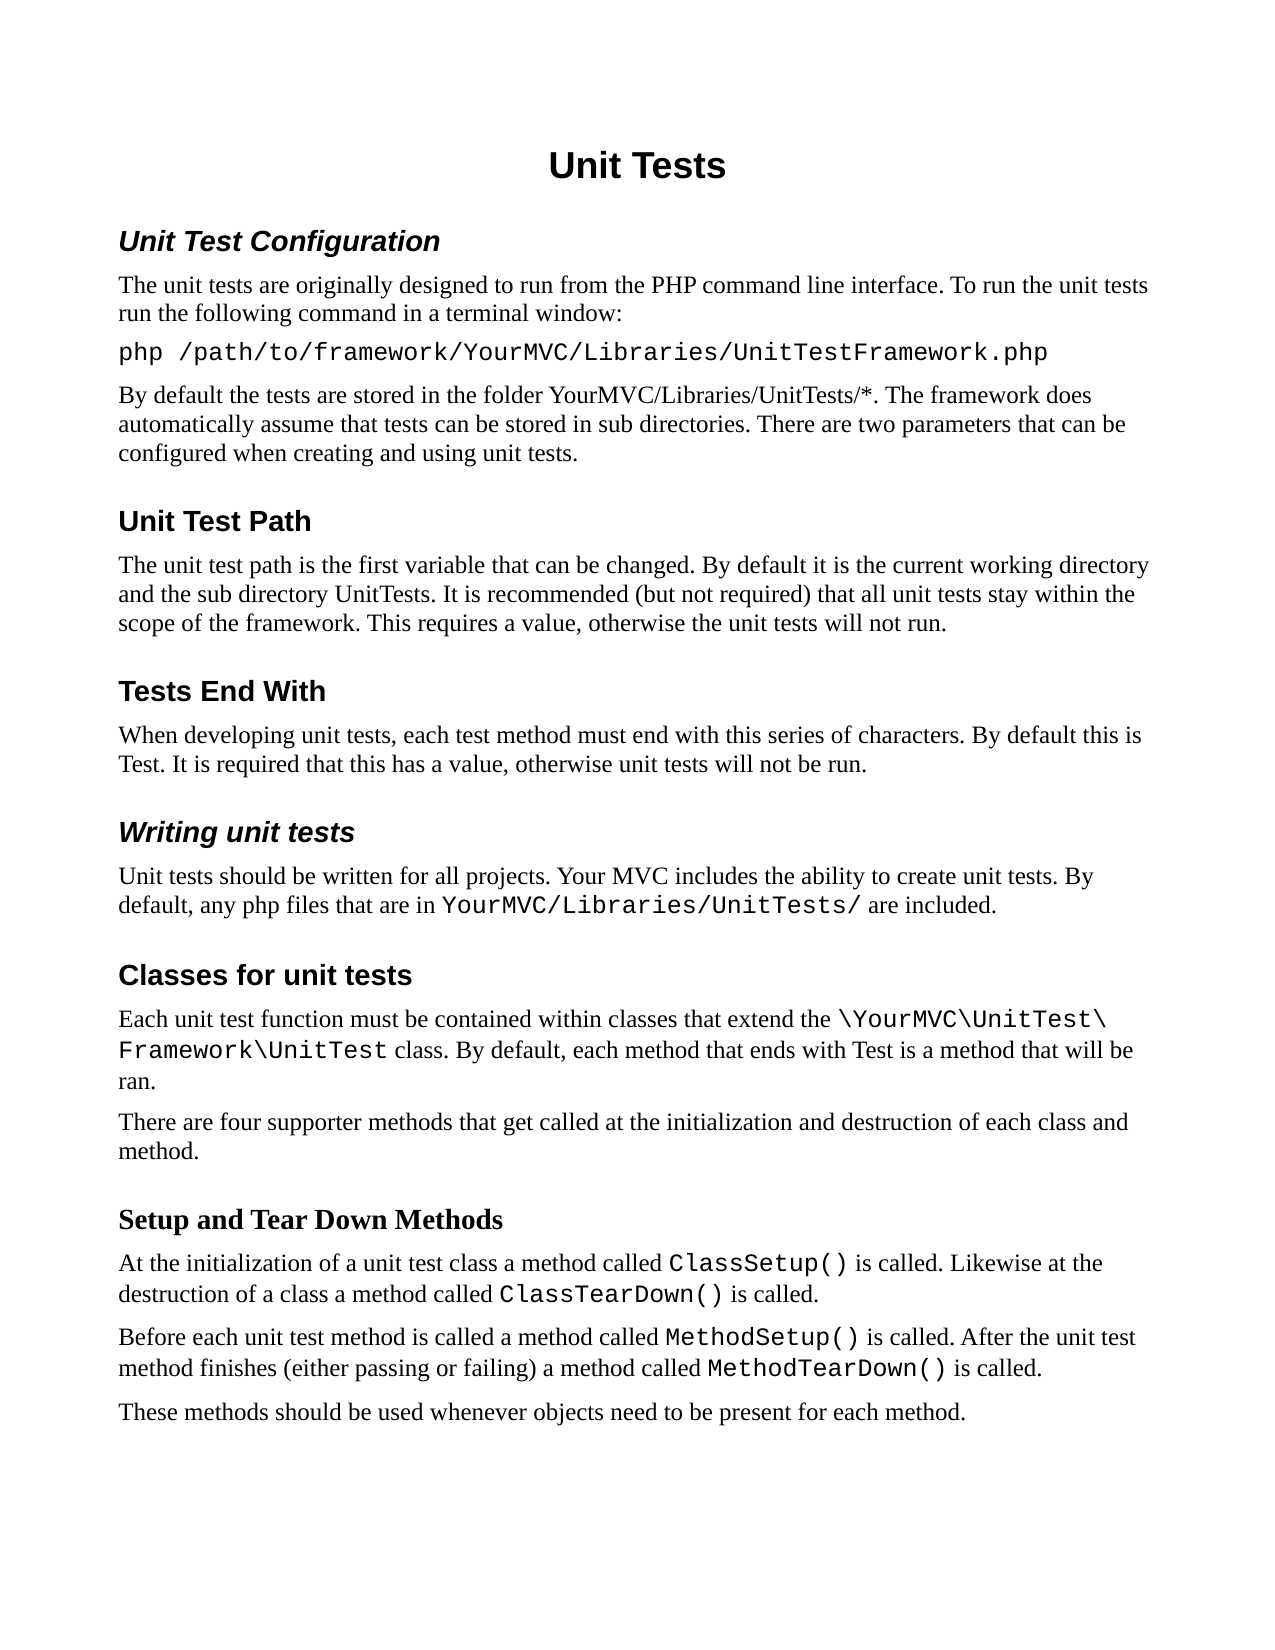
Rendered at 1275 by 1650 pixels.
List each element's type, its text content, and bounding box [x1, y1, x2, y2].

text Each unit test function must be contained within classes that extend the \YourMVC\UnitTest\Framework\UnitTest class. By default, each method that ends with Test is a method that will be ran. [118, 1004, 1157, 1095]
text These methods should be used whenever objects need to be present for each method. [118, 1397, 1157, 1425]
text There are four supporter methods that get called at the initialization and destruction of each class and method. [118, 1107, 1157, 1165]
text The unit test path is the first variable that can be changed. By default it is the current working directory and the sub directory UnitTests. It is recommended (but not required) that all unit tests stay within the scope of the framework. This requires a value, otherwise the unit tests will not run. [118, 550, 1157, 637]
text Before each unit test method is called a method called MethodSetup() is called. After the unit test method finishes (either passing or failing) a method called MethodTearDown() is called. [118, 1322, 1157, 1384]
subtitle Unit Test Path [118, 504, 1157, 538]
text By default the tests are stored in the folder YourMVC/Libraries/UnitTests/*. The framework does automatically assume that tests can be stored in sub directories. There are two parameters that can be configured when creating and using unit tests. [118, 381, 1157, 467]
text When developing unit tests, each test method must end with this series of characters. By default this is Test. It is required that this has a value, otherwise unit tests will not be run. [118, 720, 1157, 778]
subtitle Tests End With [118, 674, 1157, 708]
text Unit tests should be written for all projects. Your MVC includes the ability to create unit tests. By default, any php files that are in YourMVC/Libraries/UnitTests/ are included. [118, 861, 1157, 921]
subtitle Setup and Tear Down Methods [118, 1202, 1157, 1236]
subtitle Classes for unit tests [118, 958, 1157, 992]
subtitle Writing unit tests [118, 815, 1157, 849]
text The unit tests are originally designed to run from the PHP command line interface. To run the unit tests run the following command in a terminal window: [118, 270, 1157, 327]
title Unit Tests [118, 143, 1157, 186]
text php /path/to/framework/YourMVC/Libraries/UnitTestFramework.php [118, 340, 1157, 368]
subtitle Unit Test Configuration [118, 224, 1157, 257]
text At the initialization of a unit test class a method called ClassSetup() is called. Likewise at the destruction of a class a method called ClassTearDown() is called. [118, 1248, 1157, 1310]
